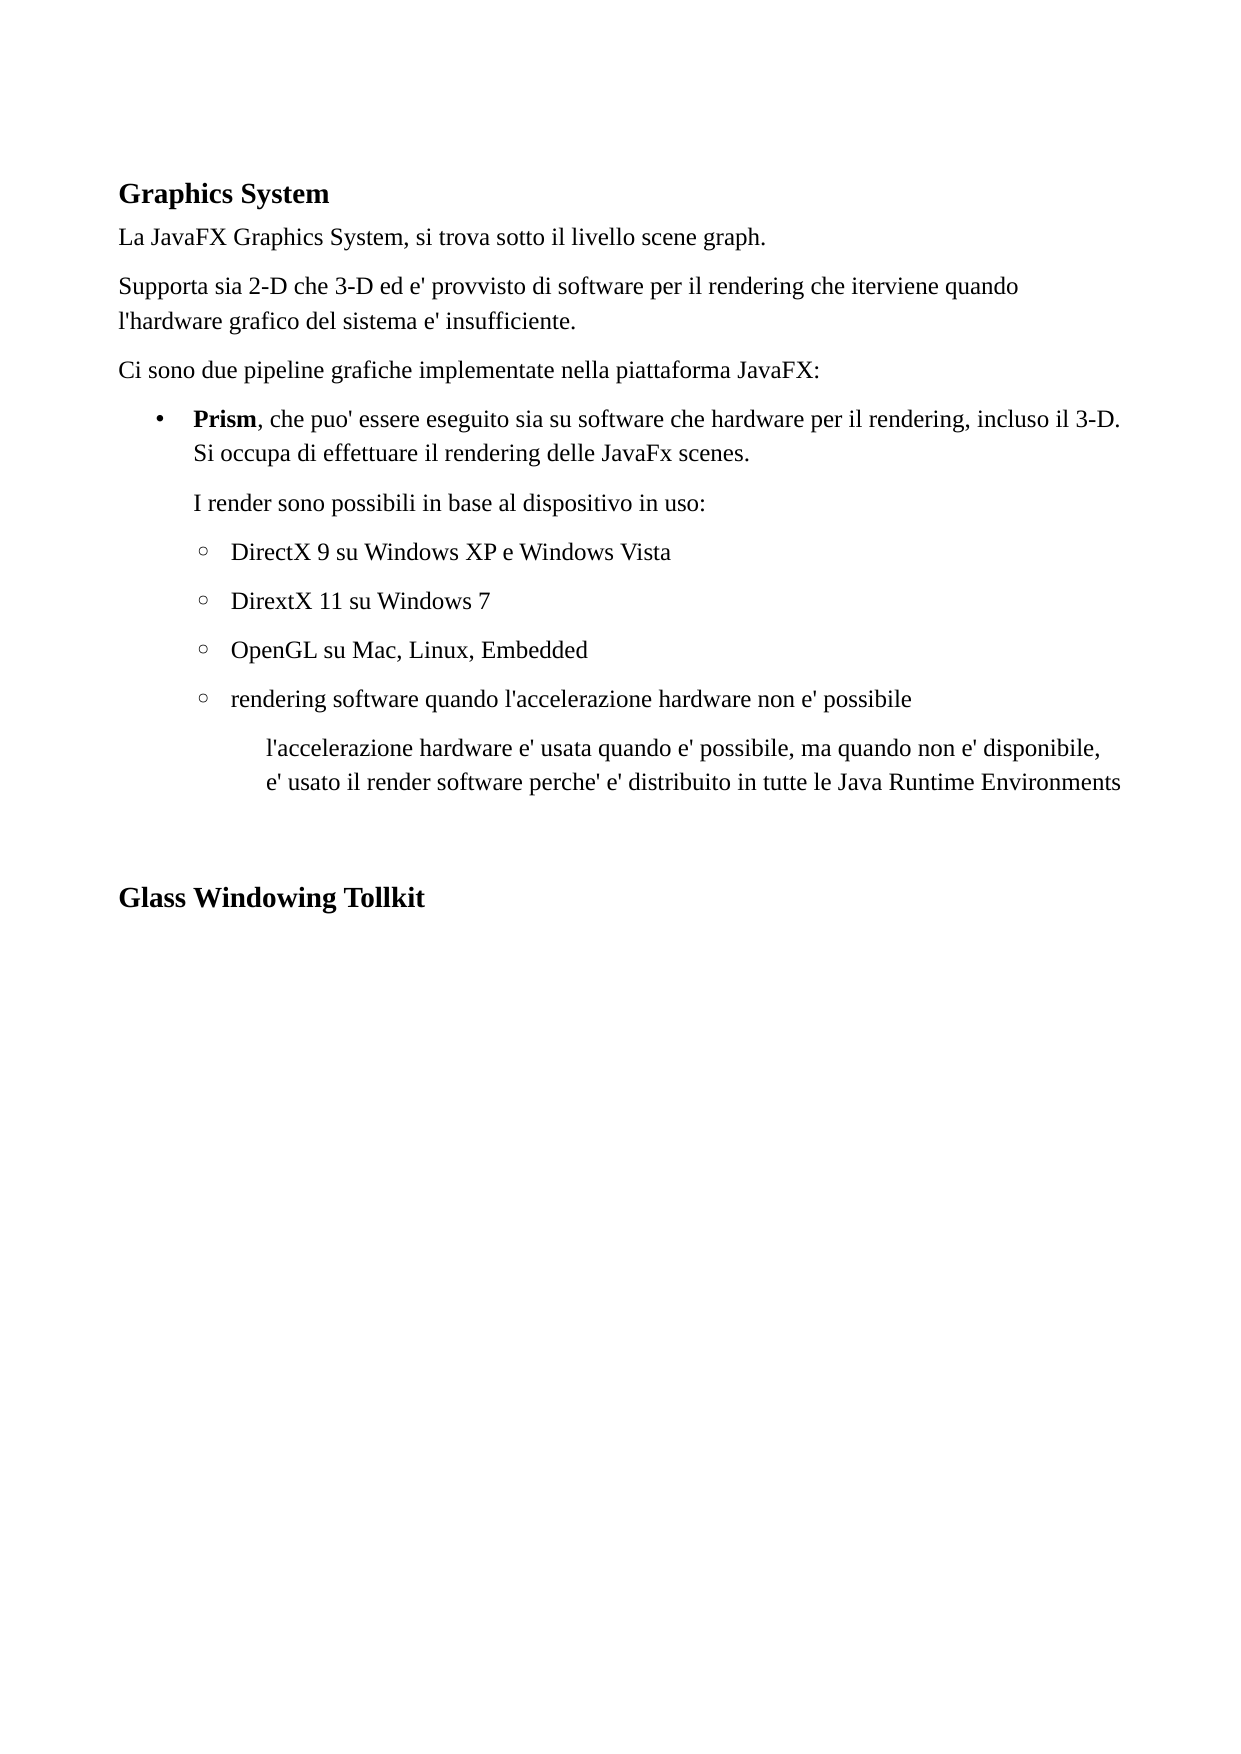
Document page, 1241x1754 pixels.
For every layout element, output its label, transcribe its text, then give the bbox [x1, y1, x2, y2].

text Supporta sia 2-D che 3-D ed e' provvisto di software per il rendering che iterviene quando l'hardware grafico del sistema e' insufficiente. [118, 271, 1122, 335]
text Ci sono due pipeline grafiche implementate nella piattaforma JavaFX: [118, 355, 1122, 384]
list I render sono possibili in base al dispositivo in uso: [156, 488, 1122, 516]
list OpenGL su Mac, Linux, Embedded [193, 635, 1122, 663]
text l'accelerazione hardware e' usata quando e' possibile, ma quando non e' disponibile, e' usato il render software perche' e' distribuito in tutte le Java Runtime Environments [118, 733, 1122, 796]
list DirectX 9 su Windows XP e Windows Vista [193, 537, 1122, 565]
subtitle Glass Windowing Tollkit [118, 880, 1122, 914]
list DirextX 11 su Windows 7 [193, 586, 1122, 614]
subtitle Graphics System [118, 176, 1122, 210]
text La JavaFX Graphics System, si trova sotto il livello scene graph. [118, 222, 1122, 251]
list Prism, che puo' essere eseguito sia su software che hardware per il rendering, incluso il 3-D. Si occupa di effettuare il rendering delle JavaFx scenes. [156, 404, 1122, 467]
list rendering software quando l'accelerazione hardware non e' possibile [193, 684, 1122, 713]
